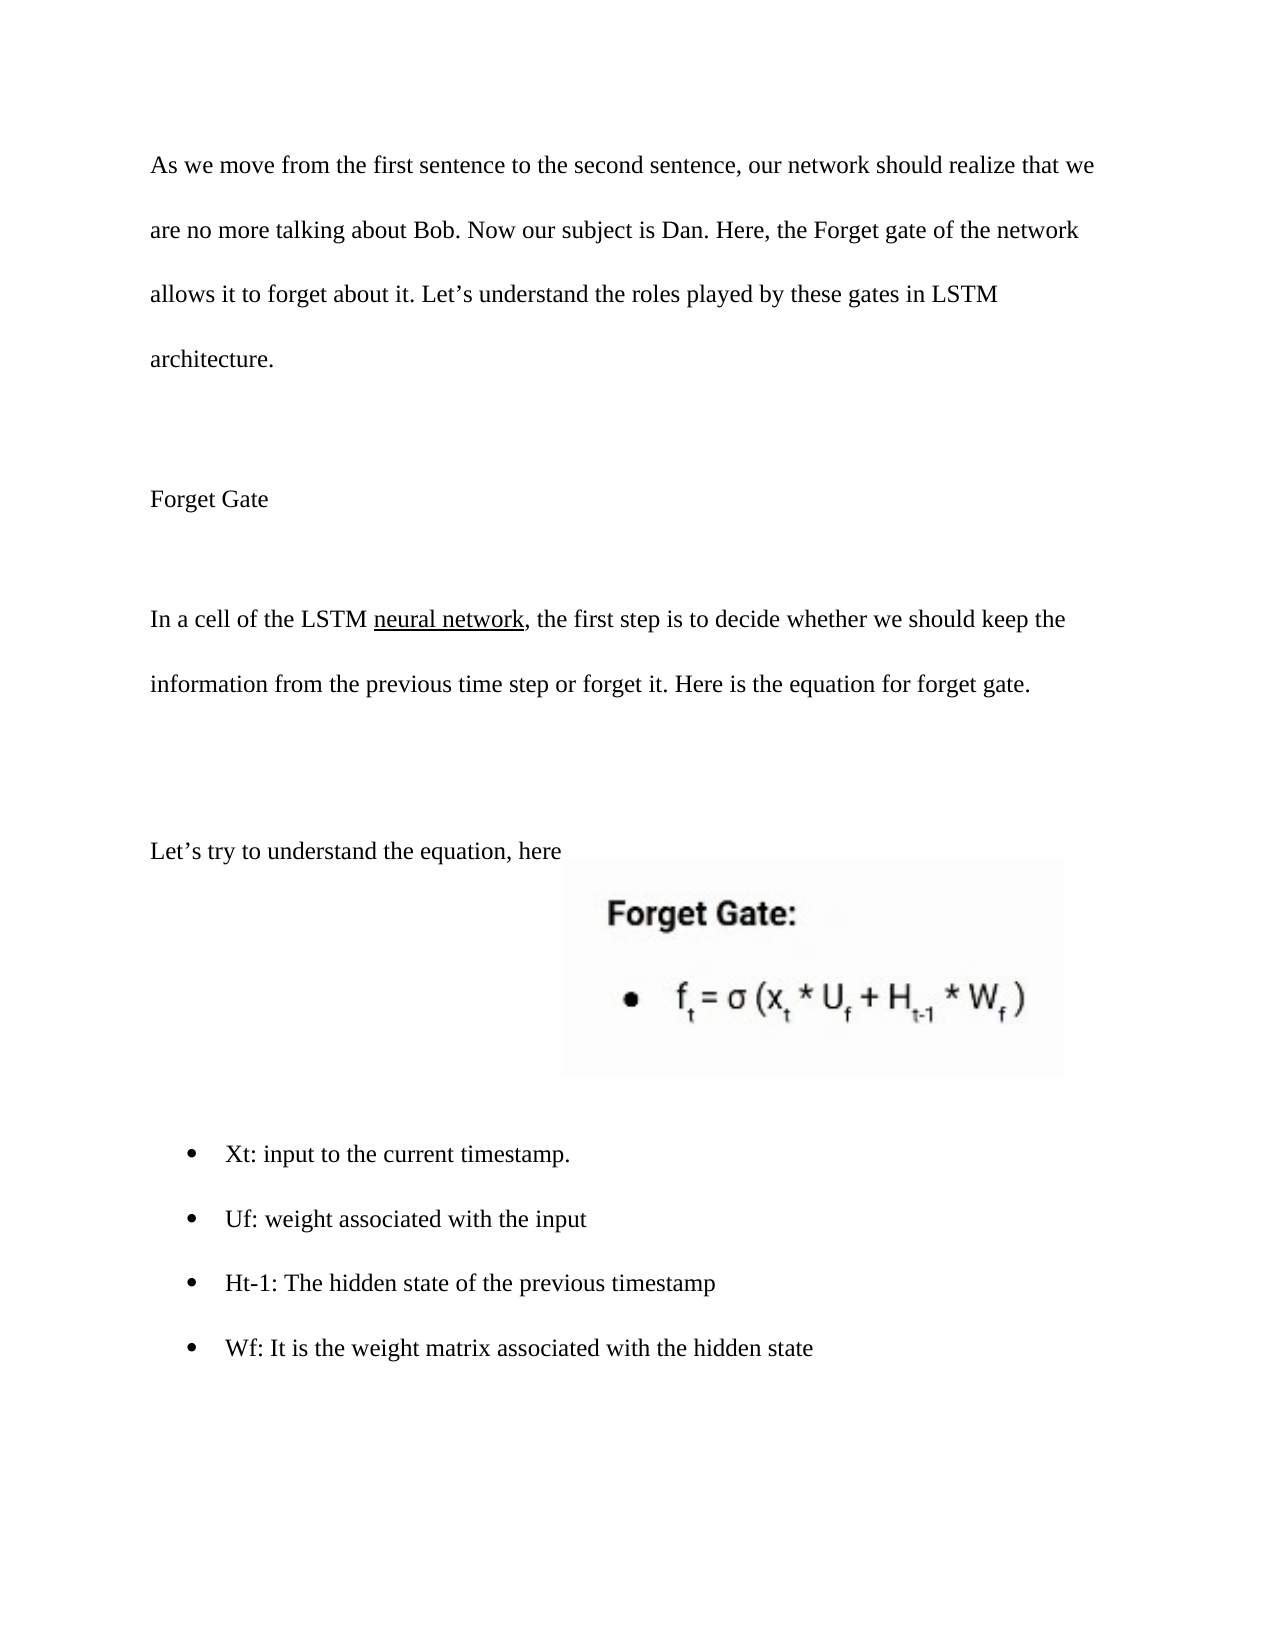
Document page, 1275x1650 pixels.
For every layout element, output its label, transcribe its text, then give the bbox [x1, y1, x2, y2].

text Let’s try to understand the equation, here [150, 836, 1125, 1078]
list Wf: It is the weight matrix associated with the hidden state [187, 1333, 1125, 1362]
list Xt: input to the current timestamp. [187, 1139, 1125, 1168]
text As we move from the first sentence to the second sentence, our network should realize that we are no more talking about Bob. Now our subject is Dan. Here, the Forget gate of the network allows it to forget about it. Let’s understand the roles played by these gates in LSTM architecture. [150, 150, 1125, 373]
text In a cell of the LSTM neural network, the first step is to decide whether we should keep the information from the previous time step or forget it. Here is the equation for forget gate. [150, 604, 1125, 698]
subtitle Forget Gate [150, 484, 1125, 512]
list Ht-1: The hidden state of the previous timestamp [187, 1268, 1125, 1297]
list Uf: weight associated with the input [187, 1204, 1125, 1232]
